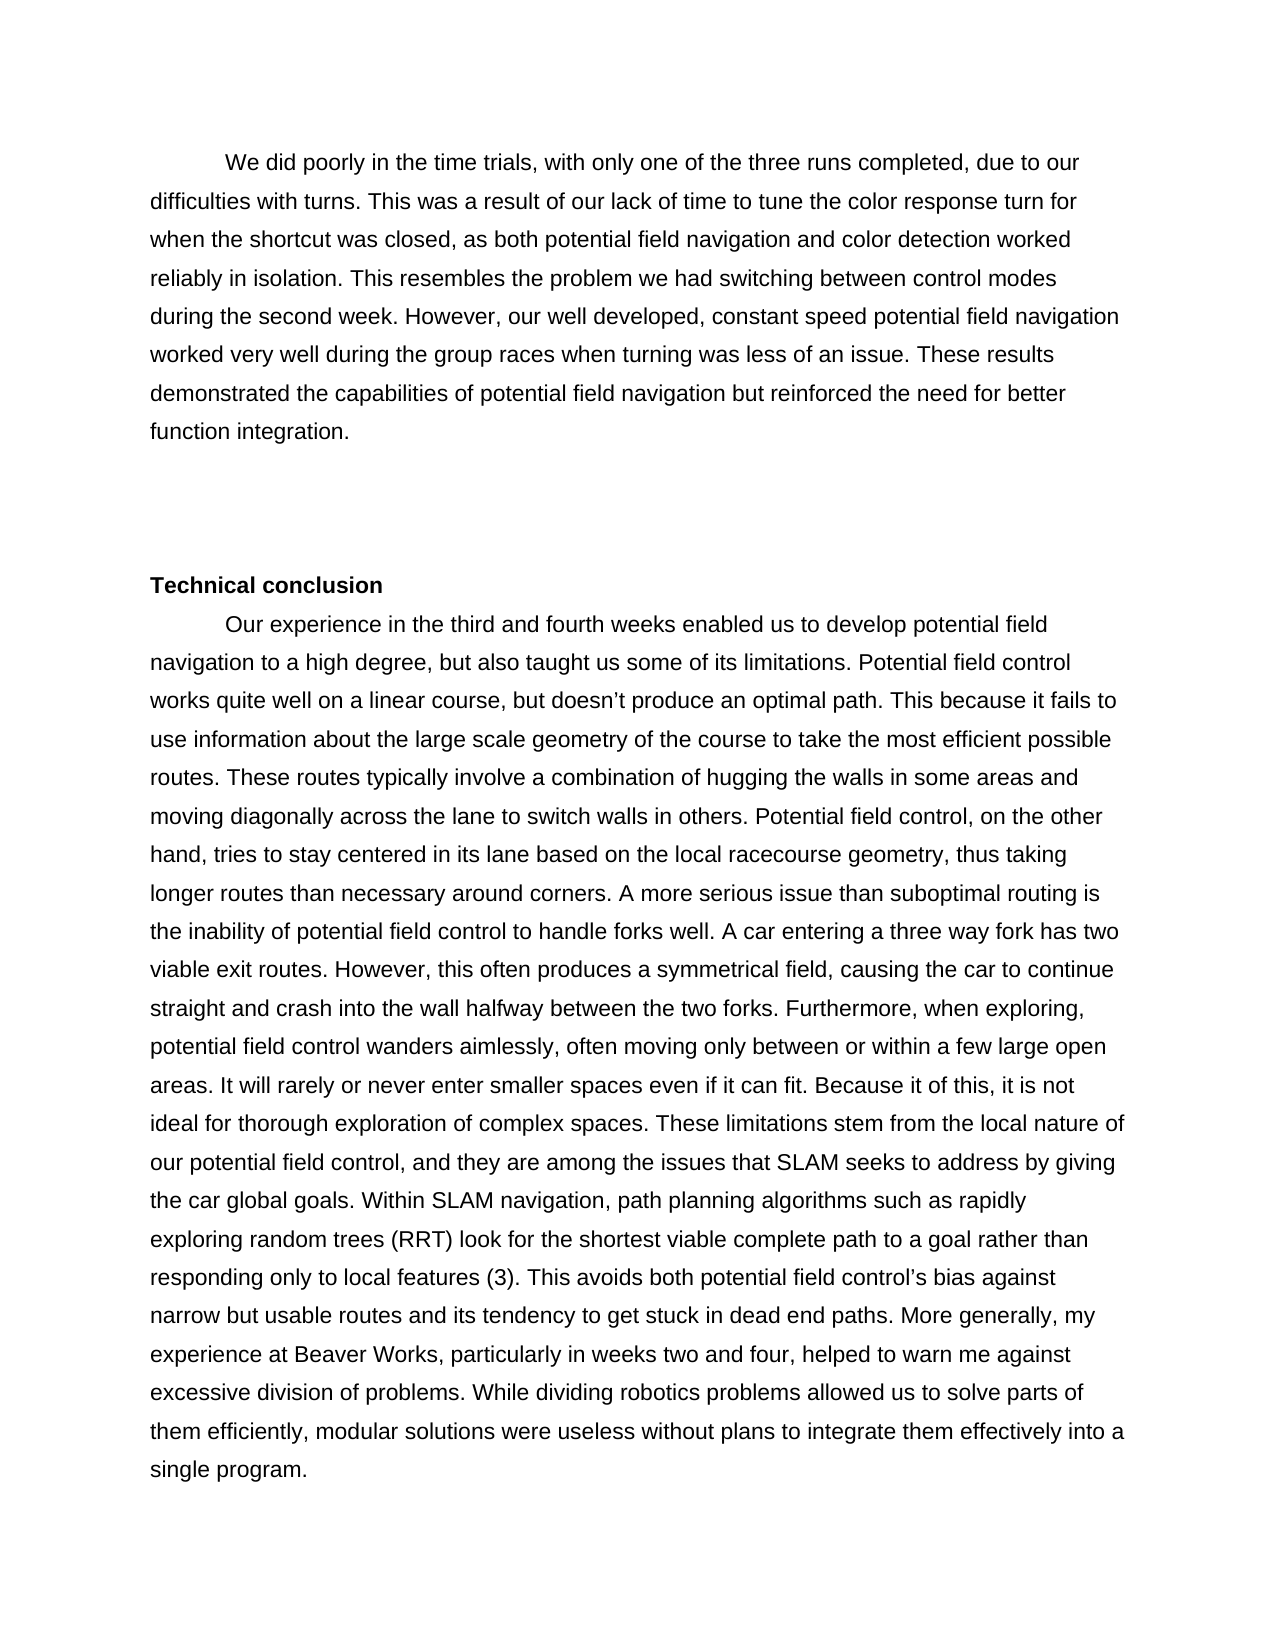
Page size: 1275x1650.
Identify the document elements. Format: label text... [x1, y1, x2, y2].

text Our experience in the third and fourth weeks enabled us to develop potential field navigation to a high degree, but also taught us some of its limitations. Potential field control works quite well on a linear course, but doesn’t produce an optimal path. This because it fails to use information about the large scale geometry of the course to take the most efficient possible routes. These routes typically involve a combination of hugging the walls in some areas and moving diagonally across the lane to switch walls in others. Potential field control, on the other hand, tries to stay centered in its lane based on the local racecourse geometry, thus taking longer routes than necessary around corners. A more serious issue than suboptimal routing is the inability of potential field control to handle forks well. A car entering a three way fork has two viable exit routes. However, this often produces a symmetrical field, causing the car to continue straight and crash into the wall halfway between the two forks. Furthermore, when exploring, potential field control wanders aimlessly, often moving only between or within a few large open areas. It will rarely or never enter smaller spaces even if it can fit. Because it of this, it is not ideal for thorough exploration of complex spaces. These limitations stem from the local nature of our potential field control, and they are among the issues that SLAM seeks to address by giving the car global goals. Within SLAM navigation, path planning algorithms such as rapidly exploring random trees (RRT) look for the shortest viable complete path to a goal rather than responding only to local features (3). This avoids both potential field control’s bias against narrow but usable routes and its tendency to get stuck in dead end paths. More generally, my experience at Beaver Works, particularly in weeks two and four, helped to warn me against excessive division of problems. While dividing robotics problems allowed us to solve parts of them efficiently, modular solutions were useless without plans to integrate them effectively into a single program. [150, 611, 1125, 1482]
text Technical conclusion [150, 573, 1125, 598]
text We did poorly in the time trials, with only one of the three runs completed, due to our difficulties with turns. This was a result of our lack of time to tune the color response turn for when the shortcut was closed, as both potential field navigation and color detection worked reliably in isolation. This resembles the problem we had switching between control modes during the second week. However, our well developed, constant speed potential field navigation worked very well during the group races when turning was less of an issue. These results demonstrated the capabilities of potential field navigation but reinforced the need for better function integration. [150, 150, 1125, 445]
